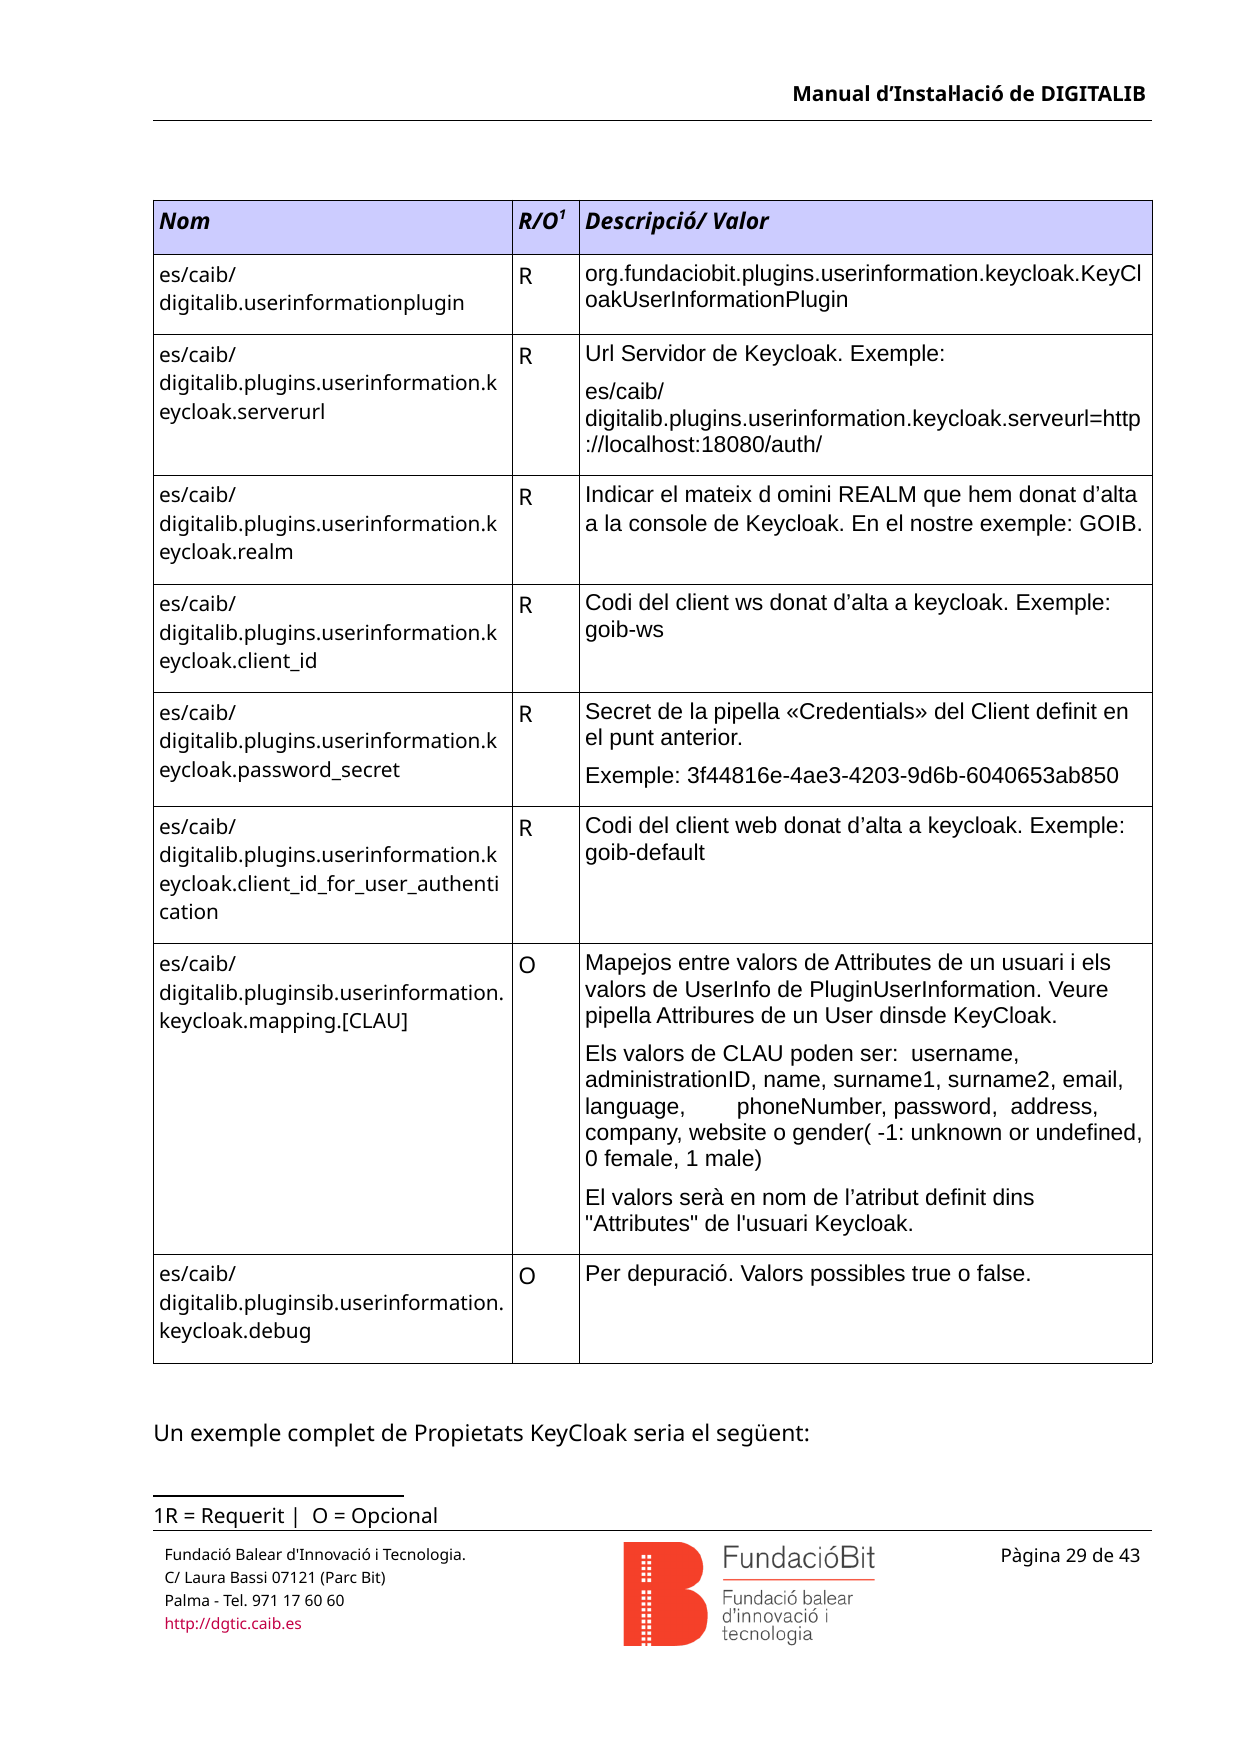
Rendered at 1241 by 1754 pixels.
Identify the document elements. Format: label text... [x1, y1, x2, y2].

table_cell R [513, 255, 579, 334]
table_cell es/caib/digitalib.plugins.userinformation.keycloak.password_secret [154, 693, 512, 806]
table_cell Mapejos entre valors de Attributes de un usuari i els valors de UserInfo de PluginUserInformation. Veure pipella Attribures de un User dinsde KeyCloak. Els valors de CLAU poden ser: username, administrationID, name, surname1, surname2, email, language, phoneNumber, password, address, company, website o gender( -1: unknown or undefined, 0 female, 1 male) El valors serà en nom de l’atribut definit dins "Attributes" de l'usuari Keycloak. [580, 944, 1152, 1254]
table_header R/O [513, 201, 579, 254]
table_header Nom [154, 201, 512, 254]
table_cell es/caib/digitalib.plugins.userinformation.keycloak.client_id [154, 585, 512, 692]
table_cell es/caib/digitalib.plugins.userinformation.keycloak.serverurl [154, 335, 512, 475]
table_cell es/caib/digitalib.plugins.userinformation.keycloak.client_id_for_user_authentication [154, 807, 512, 943]
table_cell R [513, 476, 579, 583]
table_cell Indicar el mateix d omini REALM que hem donat d’alta a la console de Keycloak. En el nostre exemple: GOIB. [580, 476, 1152, 583]
table_cell Url Servidor de Keycloak. Exemple: es/caib/digitalib.plugins.userinformation.keycloak.serveurl=http://localhost:18080/auth/ [580, 335, 1152, 475]
table_cell R [513, 807, 579, 943]
table_cell Codi del client web donat d’alta a keycloak. Exemple: goib-default [580, 807, 1152, 943]
table_header Descripció/ Valor [580, 201, 1152, 254]
picture [623, 1542, 875, 1646]
table_cell Per depuració. Valors possibles true o false. [580, 1255, 1152, 1362]
table_cell Secret de la pipella «Credentials» del Client definit en el punt anterior. Exemple: 3f44816e-4ae3-4203-9d6b-6040653ab850 [580, 693, 1152, 806]
table_cell Codi del client ws donat d’alta a keycloak. Exemple: goib-ws [580, 585, 1152, 692]
table_cell R [513, 585, 579, 692]
table_cell R [513, 693, 579, 806]
table_cell es/caib/digitalib.userinformationplugin [154, 255, 512, 334]
table_cell O [513, 1255, 579, 1362]
table_cell es/caib/digitalib.pluginsib.userinformation.keycloak.debug [154, 1255, 512, 1362]
table_cell es/caib/digitalib.pluginsib.userinformation.keycloak.mapping.[CLAU] [154, 944, 512, 1254]
table_cell O [513, 944, 579, 1254]
table_cell R [513, 335, 579, 475]
table_cell org.fundaciobit.plugins.userinformation.keycloak.KeyCloakUserInformationPlugin [580, 255, 1152, 334]
table_cell es/caib/digitalib.plugins.userinformation.keycloak.realm [154, 476, 512, 583]
text Un exemple complet de Propietats KeyCloak seria el següent: [153, 1417, 1152, 1448]
